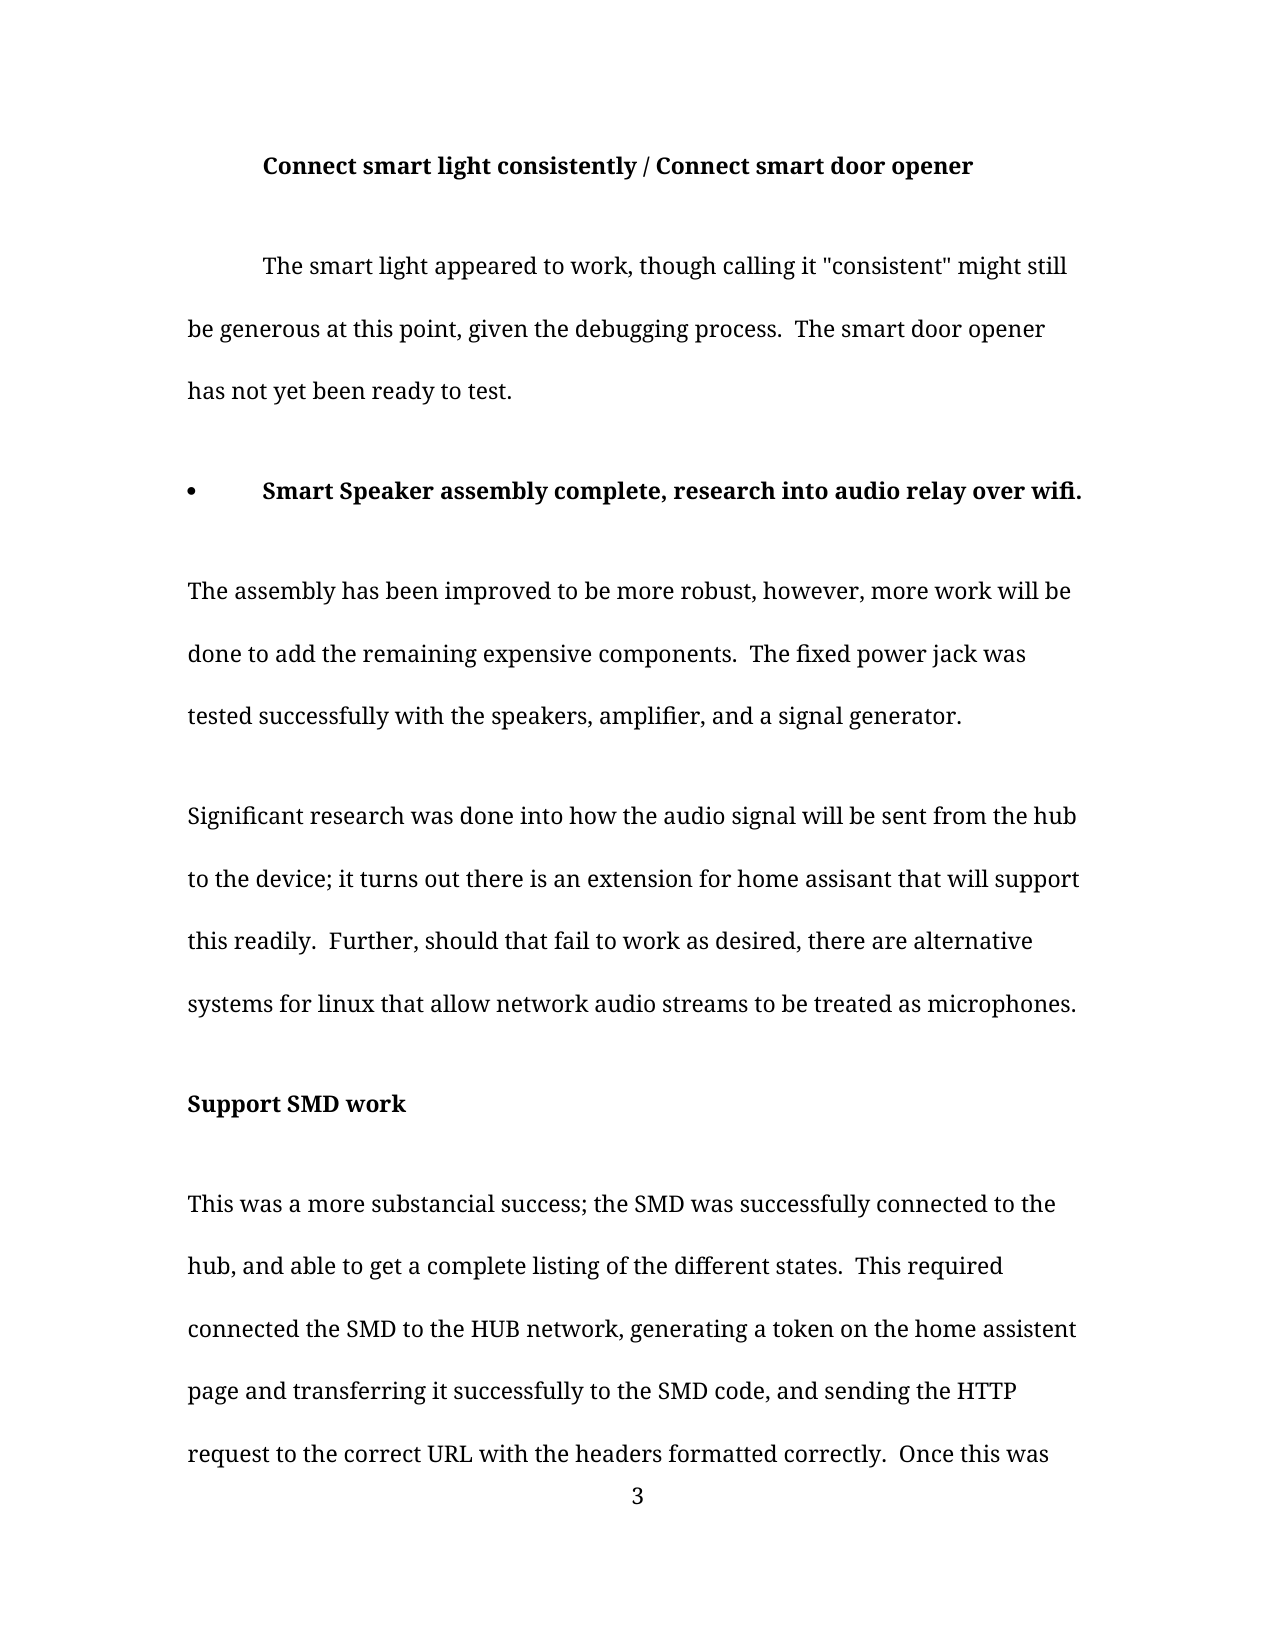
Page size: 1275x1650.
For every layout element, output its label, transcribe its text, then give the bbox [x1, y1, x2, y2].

list The assembly has been improved to be more robust, however, more work will be done to add the remaining expensive components. The fixed power jack was tested successfully with the speakers, amplifier, and a signal generator. [187, 575, 1087, 731]
text Connect smart light consistently / Connect smart door opener [187, 150, 1087, 181]
list This was a more substancial success; the SMD was successfully connected to the hub, and able to get a complete listing of the different states. This required connected the SMD to the HUB network, generating a token on the home assistent page and transferring it successfully to the SMD code, and sending the HTTP request to the correct URL with the headers formatted correctly. Once this was [187, 1187, 1087, 1469]
list Smart Speaker assembly complete, research into audio relay over wifi. [187, 475, 1087, 506]
list Significant research was done into how the audio signal will be sent from the hub to the device; it turns out there is an extension for home assisant that will support this readily. Further, should that fail to work as desired, there are alternative systems for linux that allow network audio streams to be treated as microphones. [187, 800, 1087, 1019]
list Support SMD work [187, 1087, 1087, 1119]
text The smart light appeared to work, though calling it "consistent" might still be generous at this point, given the debugging process. The smart door opener has not yet been ready to test. [187, 250, 1087, 406]
